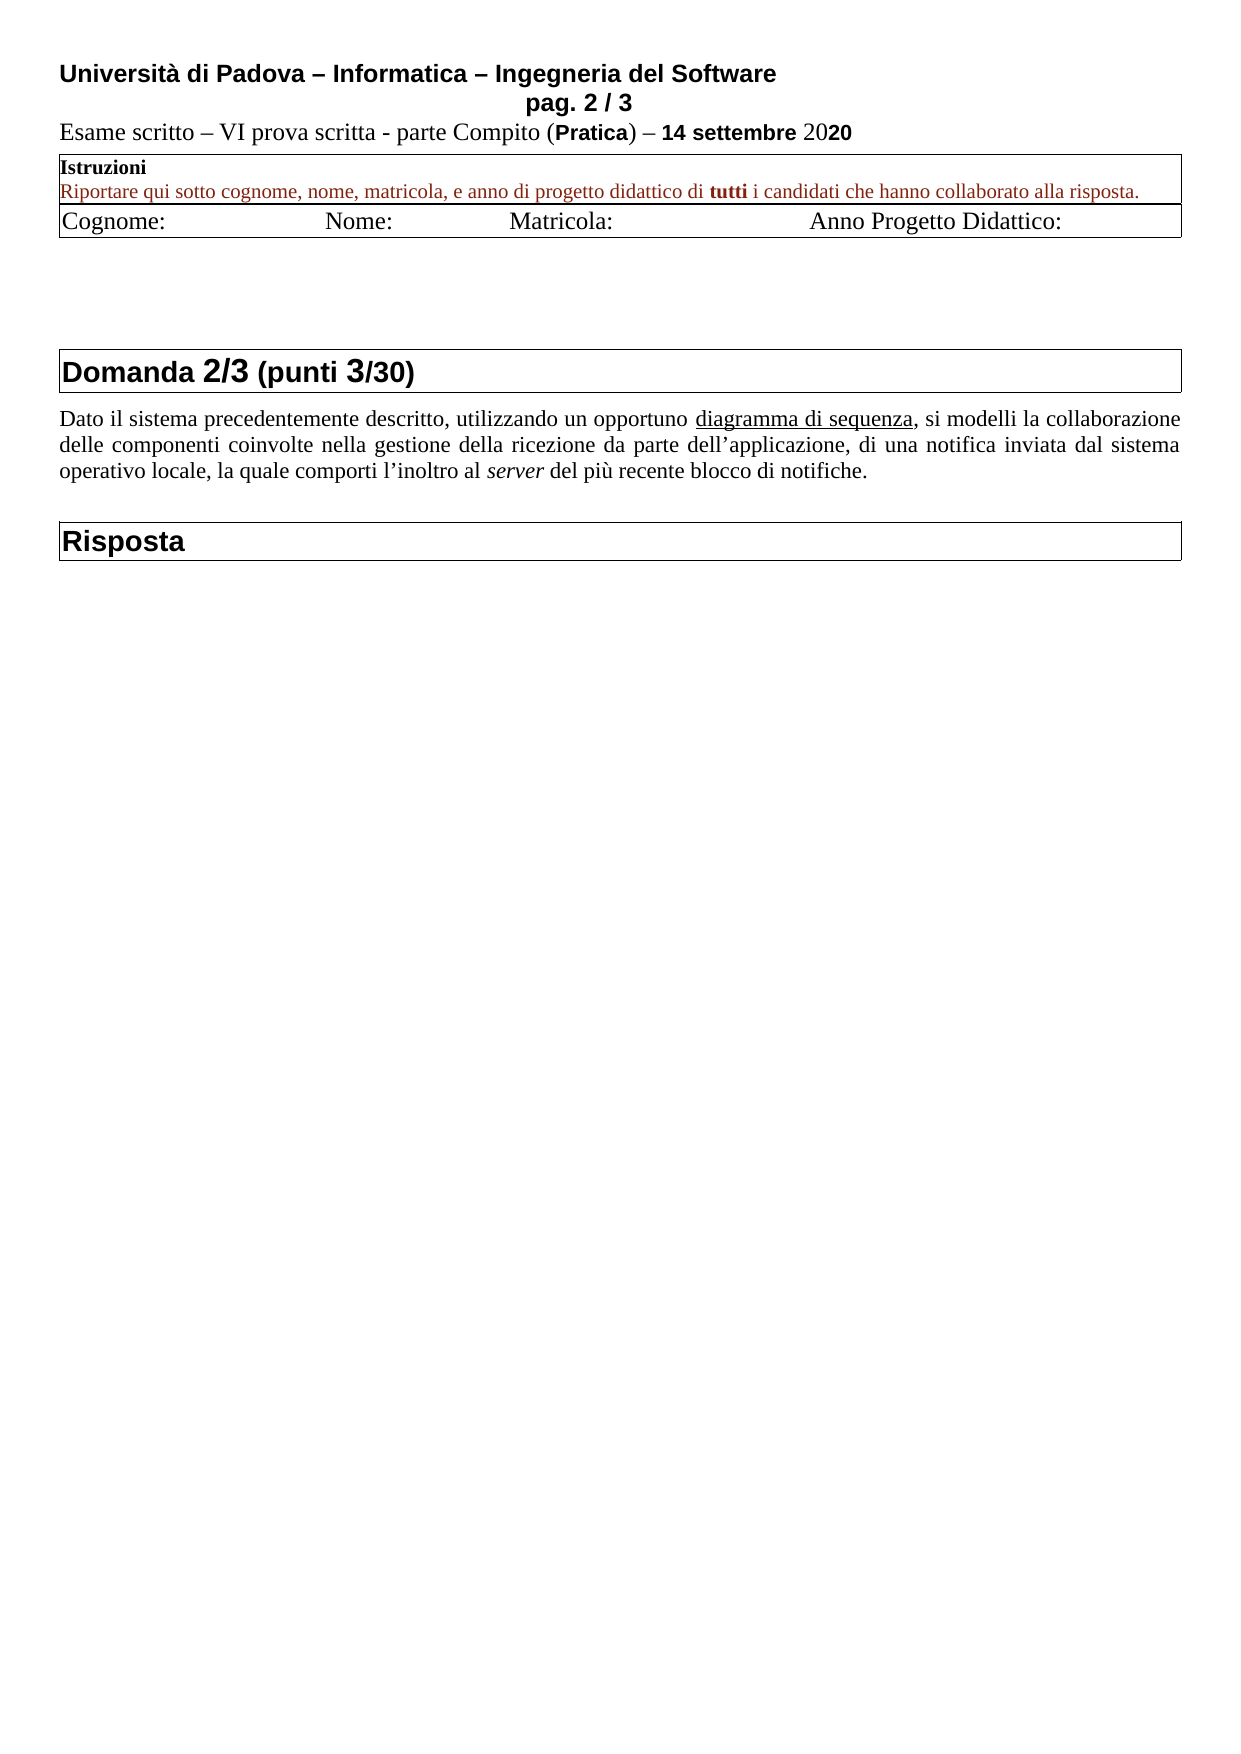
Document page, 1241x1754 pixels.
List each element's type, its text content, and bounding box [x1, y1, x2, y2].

subtitle Domanda 2/3 (punti 3/30) [60, 350, 1181, 392]
text Dato il sistema precedentemente descritto, utilizzando un opportuno diagramma di sequenza, si modelli la collaborazione delle componenti coinvolte nella gestione della ricezione da parte dell’applicazione, di una notifica inviata dal sistema operativo locale, la quale comporti l’inoltro al server del più recente blocco di notifiche. [59, 405, 1181, 484]
subtitle Risposta [60, 523, 1181, 560]
